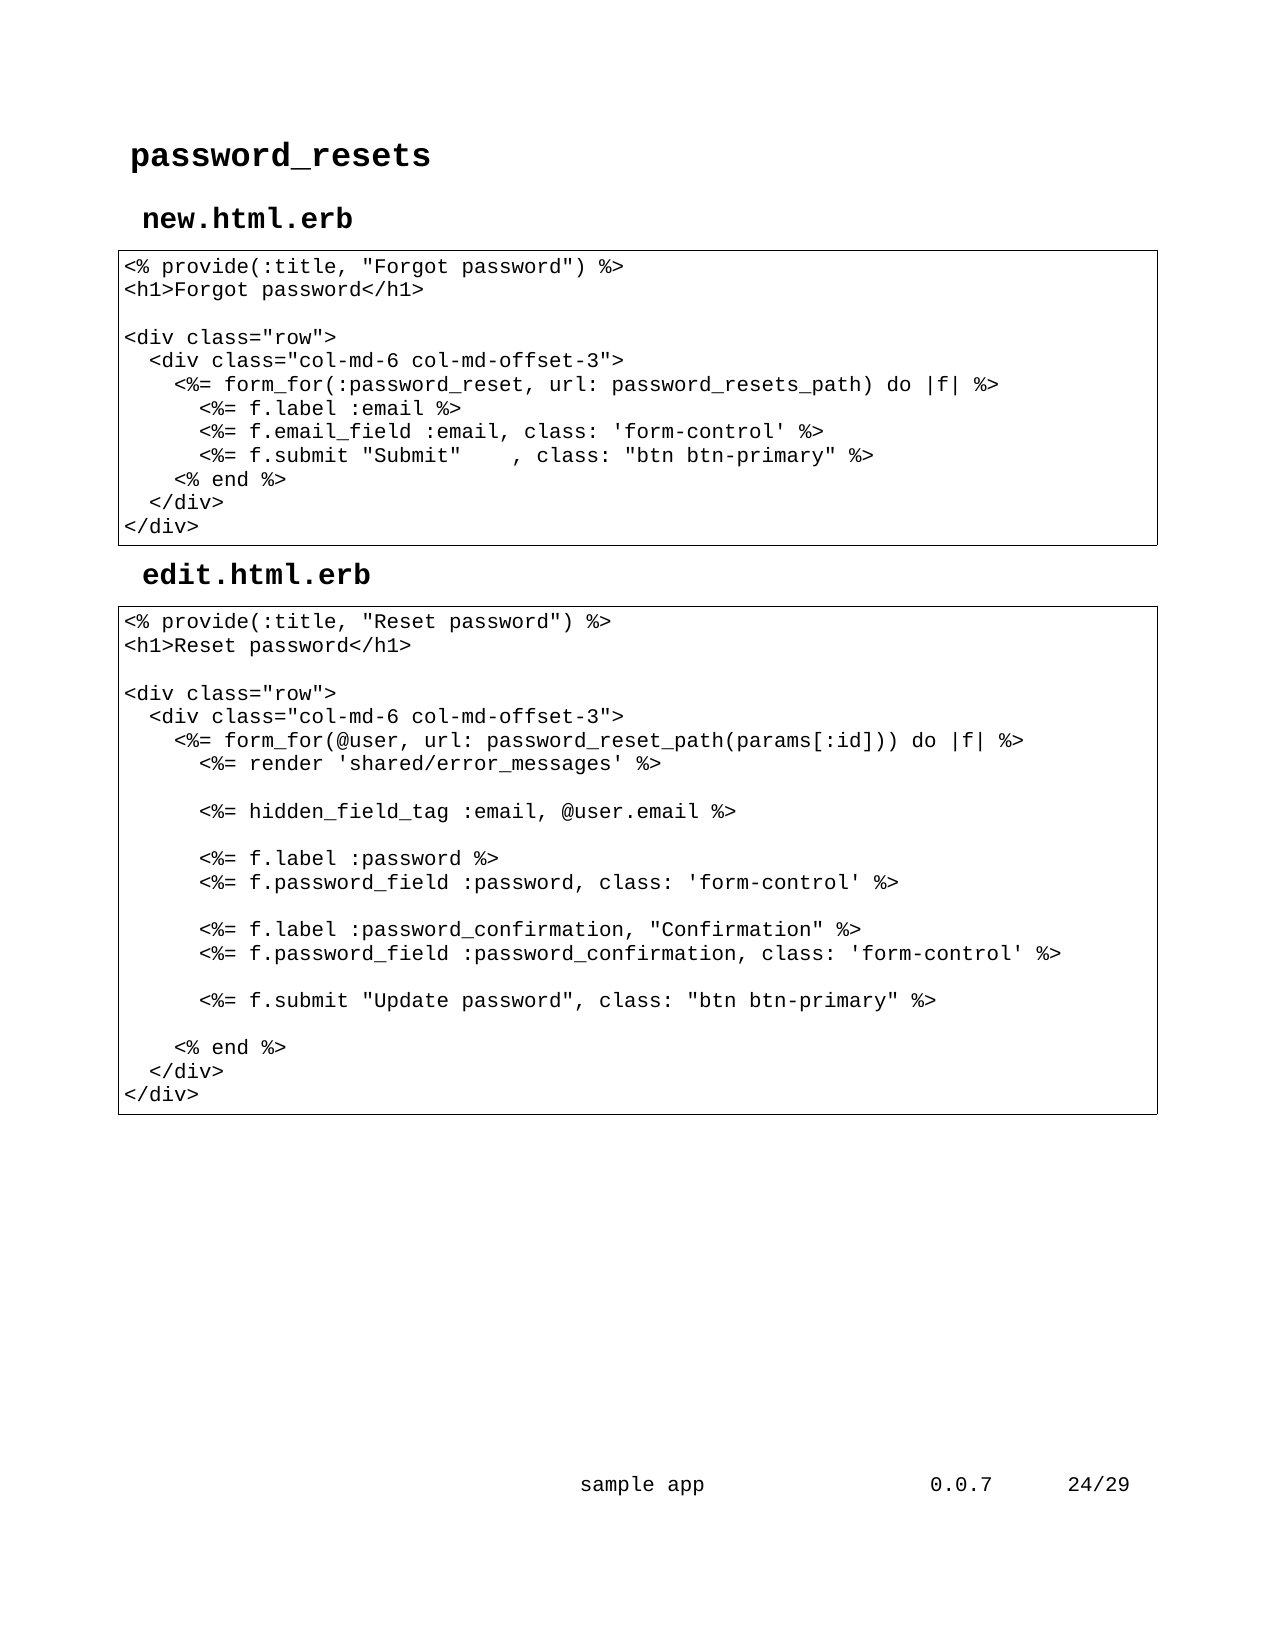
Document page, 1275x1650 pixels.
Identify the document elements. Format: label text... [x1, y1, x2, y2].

subtitle edit.html.erb [142, 560, 1157, 593]
subtitle new.html.erb [142, 204, 1157, 237]
table_header <% provide(:title, "Forgot password") %> <h1>Forgot password</h1> <div class="row"> <div class="col-md-6 col-md-offset-3"> <%= form_for(:password_reset, url: password_resets_path) do |f| %> <%= f.label :email %> <%= f.email_field :email, class: 'form-control' %> <%= f.submit "Submit" , class: "btn btn-primary" %> <% end %> </div> </div> [119, 251, 1157, 545]
table_header <% provide(:title, "Reset password") %> <h1>Reset password</h1> <div class="row"> <div class="col-md-6 col-md-offset-3"> <%= form_for(@user, url: password_reset_path(params[:id])) do |f| %> <%= render 'shared/error_messages' %> <%= hidden_field_tag :email, @user.email %> <%= f.label :password %> <%= f.password_field :password, class: 'form-control' %> <%= f.label :password_confirmation, "Confirmation" %> <%= f.password_field :password_confirmation, class: 'form-control' %> <%= f.submit "Update password", class: "btn btn-primary" %> <% end %> </div> </div> [119, 607, 1157, 1114]
subtitle password_resets [130, 139, 1157, 177]
